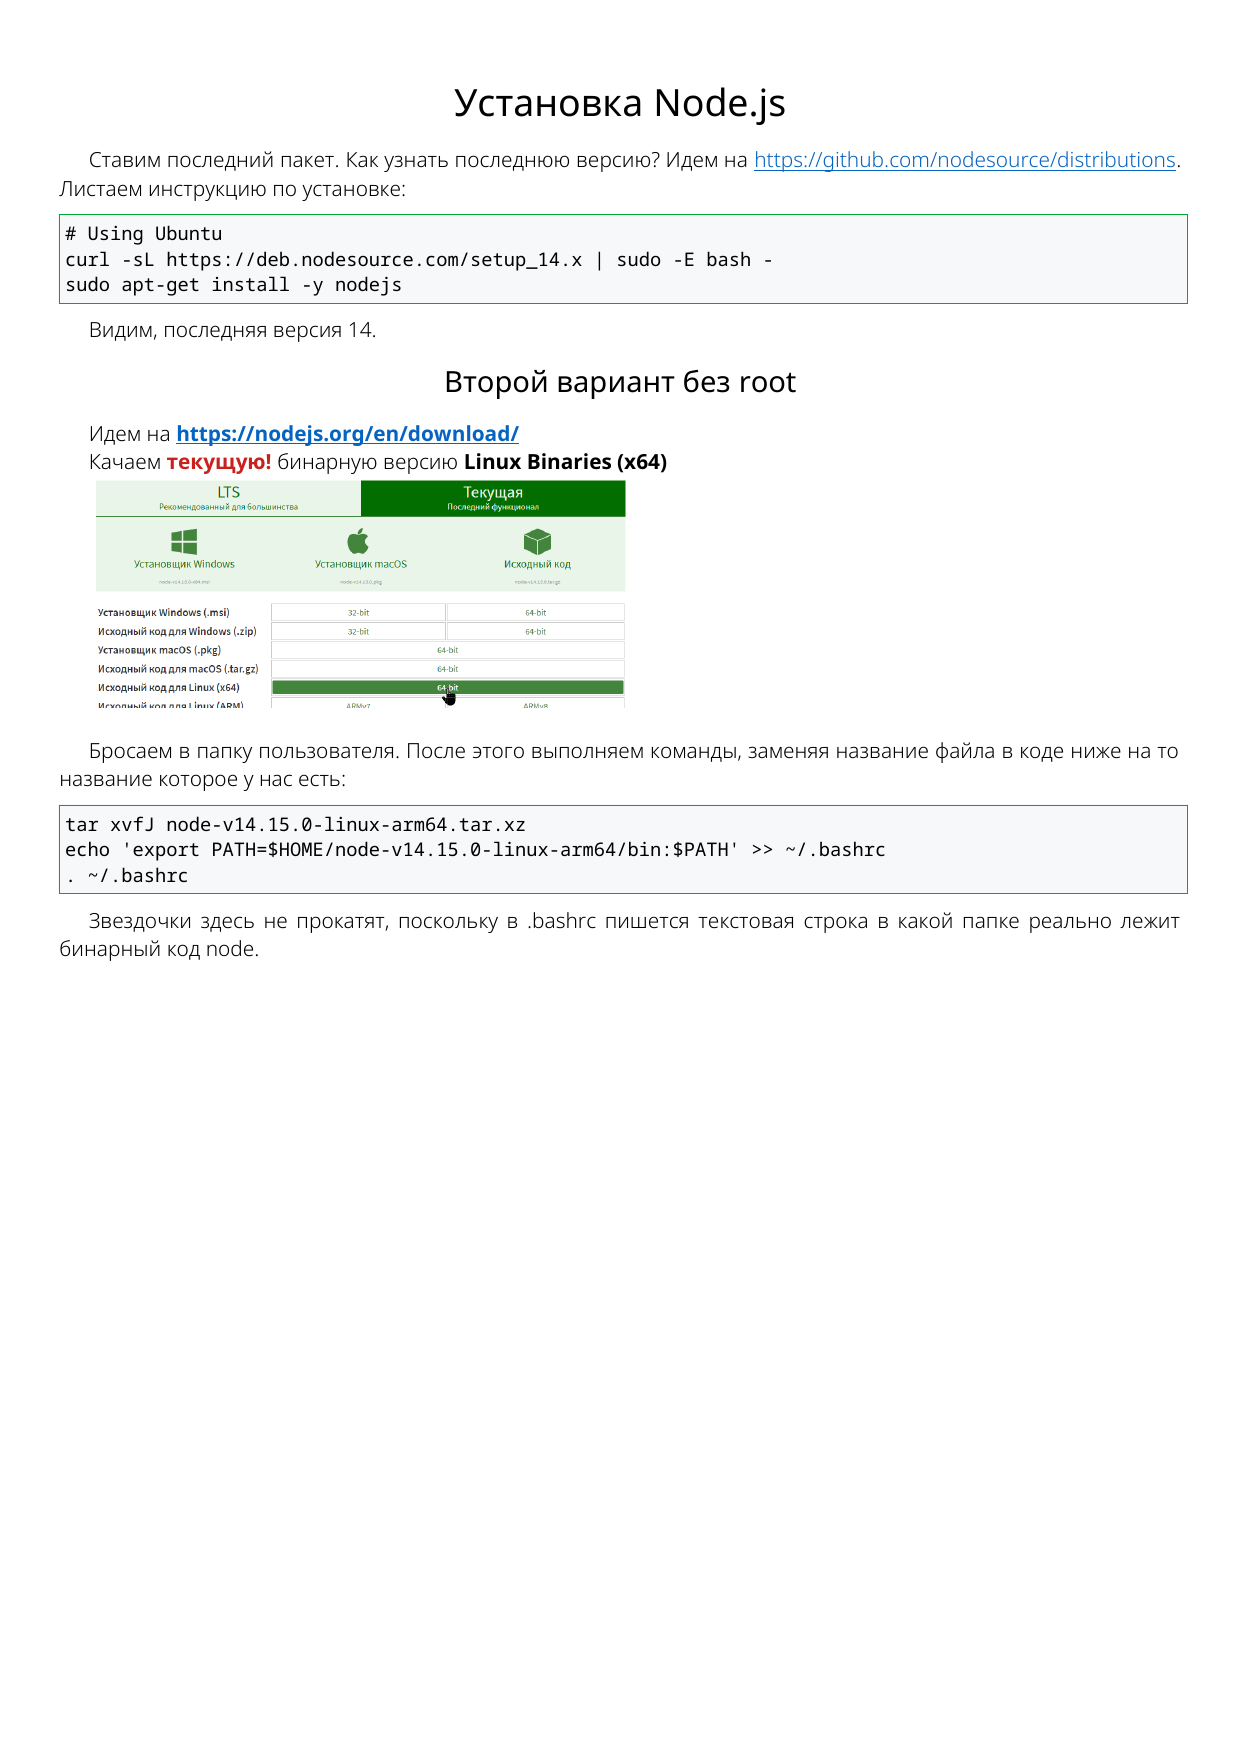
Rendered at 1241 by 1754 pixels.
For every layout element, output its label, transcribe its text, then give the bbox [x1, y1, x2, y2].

text Ставим последний пакет. Как узнать последнюю версию? Идем на https://github.com/nodesource/distributions. Листаем инструкцию по установке: [59, 146, 1181, 202]
text . ~/.bashrc [60, 856, 1187, 893]
text Звездочки здесь не прокатят, поскольку в .bashrc пишется текстовая строка в какой папке реально лежит бинарный код node. [59, 906, 1181, 963]
subtitle Установка Node.js [59, 77, 1181, 128]
text Бросаем в папку пользователя. После этого выполняем команды, заменяя название файла в коде ниже на то название которое у нас есть: [59, 736, 1181, 793]
text echo 'export PATH=$HOME/node-v14.15.0-linux-arm64/bin:$PATH' >> ~/.bashrc [60, 830, 1187, 856]
text sudo apt-get install -y nodejs [60, 265, 1187, 303]
text curl -sL https://deb.nodesource.com/setup_14.x | sudo -E bash - [60, 240, 1187, 265]
text # Using Ubuntu [60, 215, 1187, 240]
picture [91, 478, 633, 708]
text Качаем текущую! бинарную версию Linux Binaries (x64) [59, 447, 1181, 476]
text Идем на https://nodejs.org/en/download/ [59, 419, 1181, 447]
text tar xvfJ node-v14.15.0-linux-arm64.tar.xz [60, 806, 1187, 830]
text Видим, последняя версия 14. [59, 315, 1181, 344]
subtitle Второй вариант без root [59, 362, 1181, 401]
